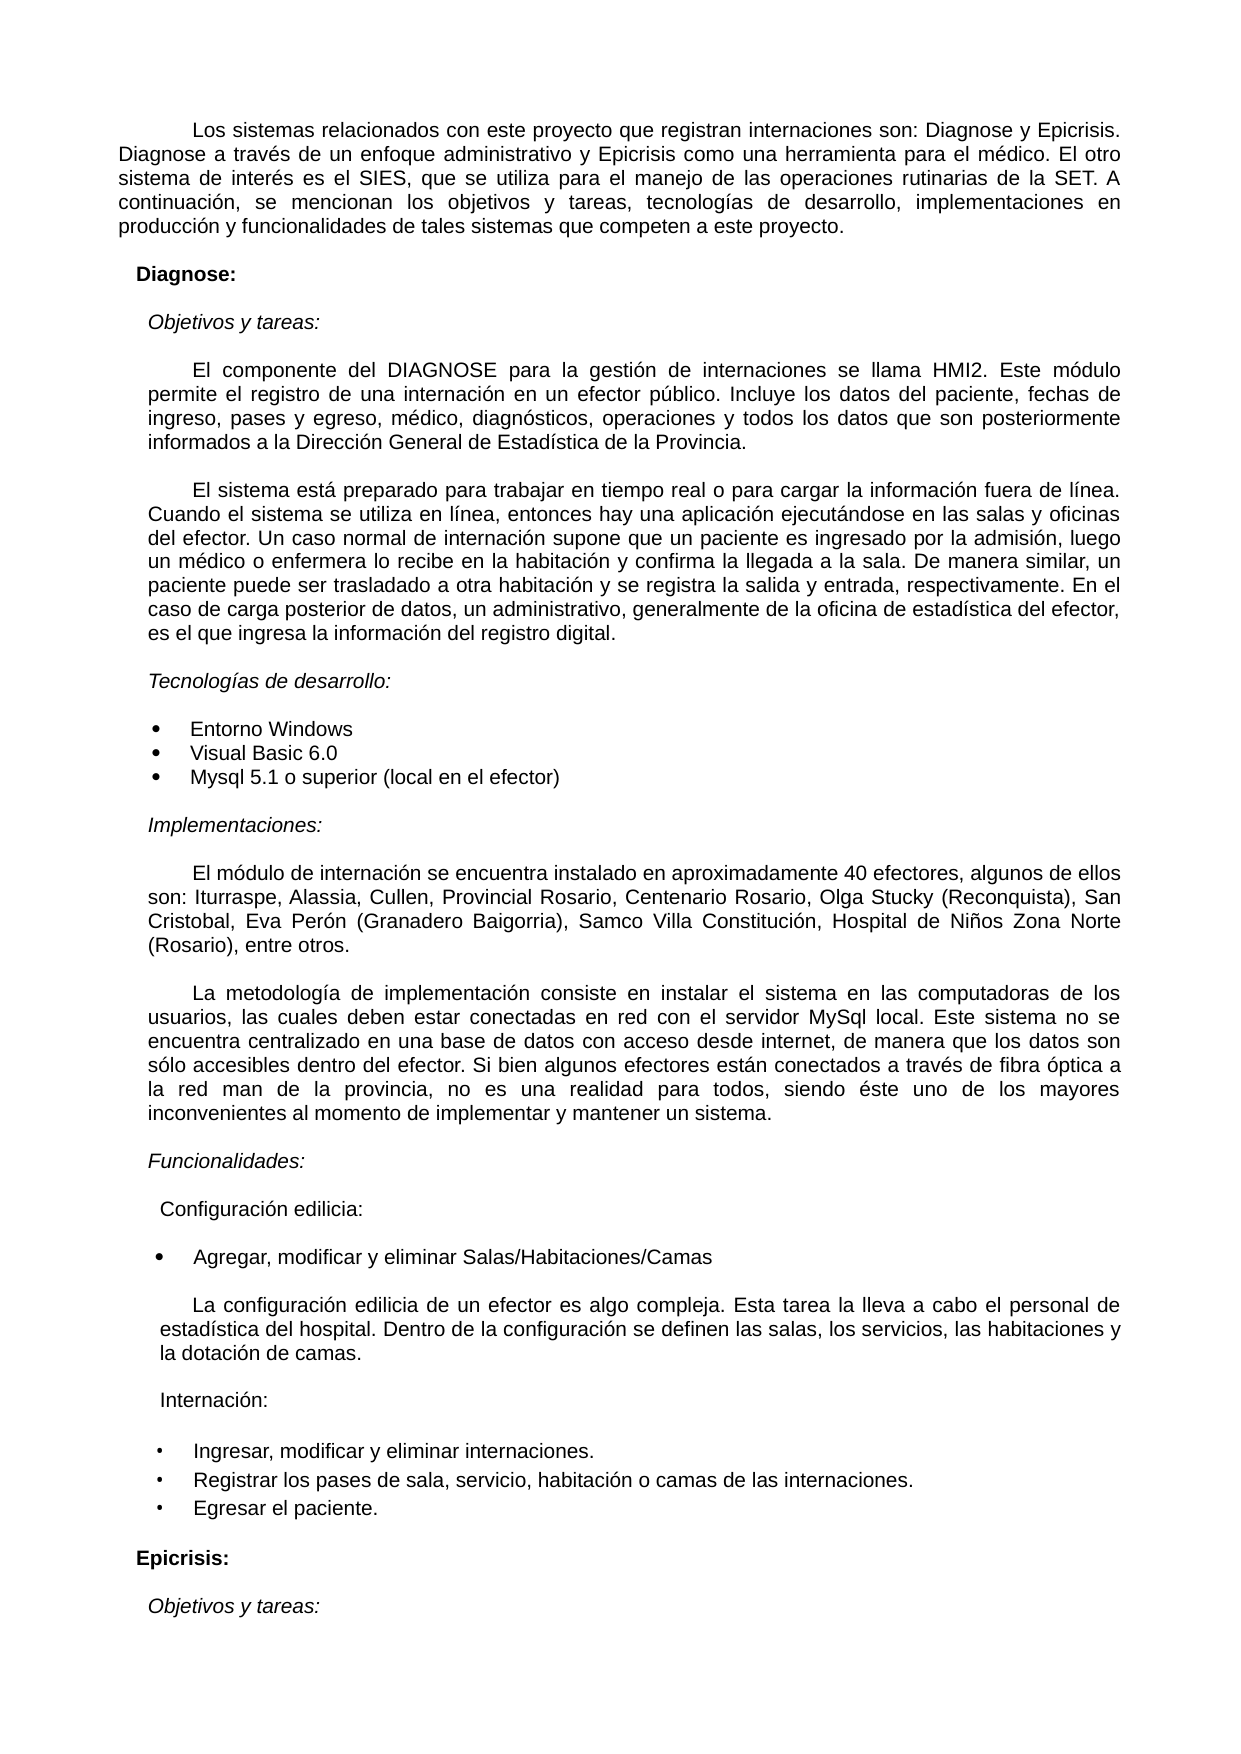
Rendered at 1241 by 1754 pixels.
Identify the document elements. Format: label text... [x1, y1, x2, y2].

list Registrar los pases de sala, servicio, habitación o camas de las internaciones. [156, 1465, 1122, 1493]
list Egresar el paciente. [156, 1493, 1122, 1522]
text Internación: [159, 1388, 1122, 1412]
text El componente del DIAGNOSE para la gestión de internaciones se llama HMI2. Este módulo permite el registro de una internación en un efector público. Incluye los datos del paciente, fechas de ingreso, pases y egreso, médico, diagnósticos, operaciones y todos los datos que son posteriormente informados a la Dirección General de Estadística de la Provincia. [148, 358, 1122, 453]
text Configuración edilicia: [159, 1197, 1122, 1221]
text Objetivos y tareas: [148, 310, 1122, 334]
text El sistema está preparado para trabajar en tiempo real o para cargar la información fuera de línea. Cuando el sistema se utiliza en línea, entonces hay una aplicación ejecutándose en las salas y oficinas del efector. Un caso normal de internación supone que un paciente es ingresado por la admisión, luego un médico o enfermera lo recibe en la habitación y confirma la llegada a la sala. De manera similar, un paciente puede ser trasladado a otra habitación y se registra la salida y entrada, respectivamente. En el caso de carga posterior de datos, un administrativo, generalmente de la oficina de estadística del efector, es el que ingresa la información del registro digital. [148, 477, 1122, 645]
list Ingresar, modificar y eliminar internaciones. [156, 1436, 1122, 1465]
text Funcionalidades: [148, 1149, 1122, 1173]
text La metodología de implementación consiste en instalar el sistema en las computadoras de los usuarios, las cuales deben estar conectadas en red con el servidor MySql local. Este sistema no se encuentra centralizado en una base de datos con acceso desde internet, de manera que los datos son sólo accesibles dentro del efector. Si bien algunos efectores están conectados a través de fibra óptica a la red man de la provincia, no es una realidad para todos, siendo éste uno de los mayores inconvenientes al momento de implementar y mantener un sistema. [148, 981, 1122, 1125]
text La configuración edilicia de un efector es algo compleja. Esta tarea la lleva a cabo el personal de estadística del hospital. Dentro de la configuración se definen las salas, los servicios, las habitaciones y la dotación de camas. [159, 1292, 1122, 1364]
text Diagnose: [136, 262, 1122, 286]
text Implementaciones: [148, 813, 1122, 837]
text Epicrisis: [136, 1546, 1122, 1569]
text El módulo de internación se encuentra instalado en aproximadamente 40 efectores, algunos de ellos son: Iturraspe, Alassia, Cullen, Provincial Rosario, Centenario Rosario, Olga Stucky (Reconquista), San Cristobal, Eva Perón (Granadero Baigorria), Samco Villa Constitución, Hospital de Niños Zona Norte (Rosario), entre otros. [148, 861, 1122, 957]
text Los sistemas relacionados con este proyecto que registran internaciones son: Diagnose y Epicrisis. Diagnose a través de un enfoque administrativo y Epicrisis como una herramienta para el médico. El otro sistema de interés es el SIES, que se utiliza para el manejo de las operaciones rutinarias de la SET. A continuación, se mencionan los objetivos y tareas, tecnologías de desarrollo, implementaciones en producción y funcionalidades de tales sistemas que competen a este proyecto. [118, 118, 1122, 238]
list Mysql 5.1 o superior (local en el efector) [152, 765, 1122, 789]
list Agregar, modificar y eliminar Salas/Habitaciones/Camas [156, 1244, 1122, 1268]
list Entorno Windows [152, 717, 1122, 741]
text Objetivos y tareas: [148, 1593, 1122, 1617]
text Tecnologías de desarrollo: [148, 669, 1122, 693]
list Visual Basic 6.0 [152, 741, 1122, 765]
